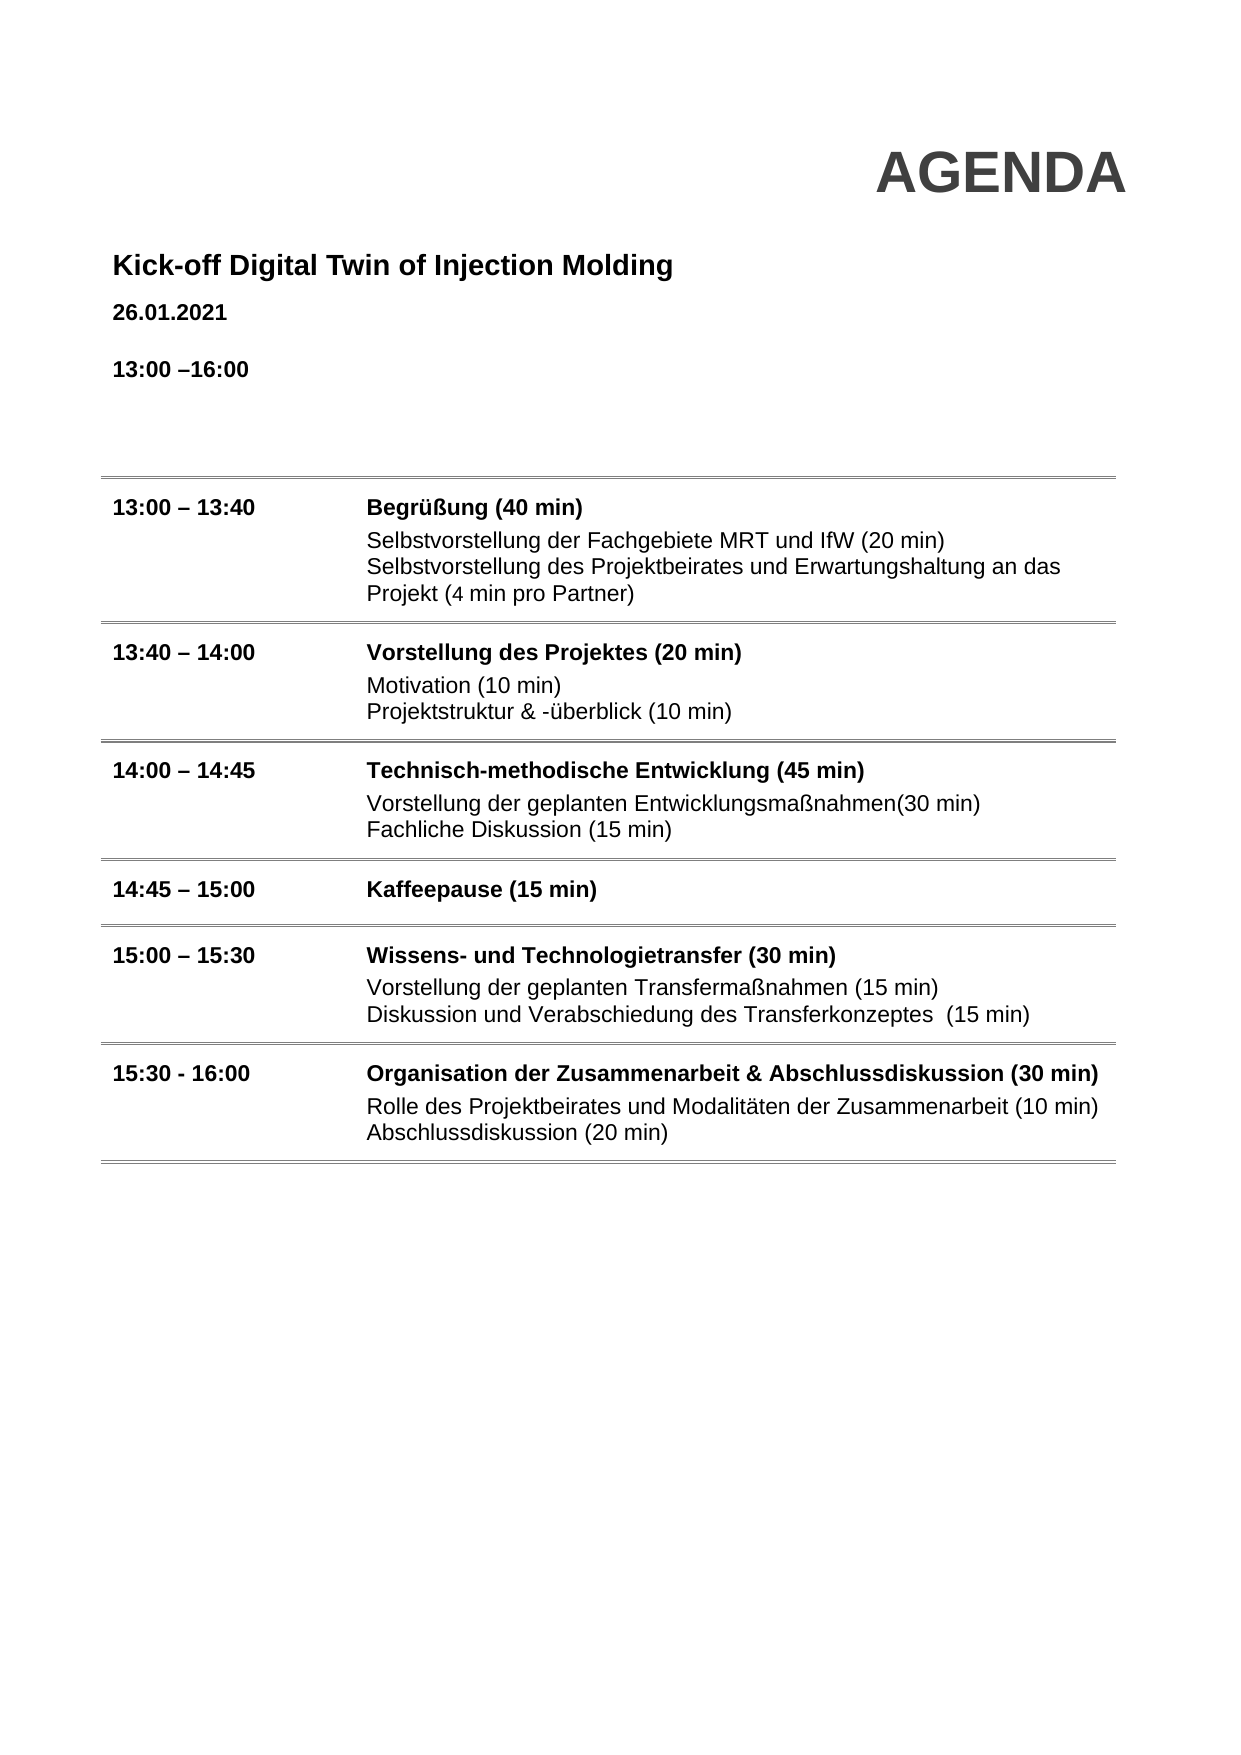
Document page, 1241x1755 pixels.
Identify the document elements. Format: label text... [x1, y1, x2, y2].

table_header [101, 407, 372, 476]
table_header Begrüßung (40 min) Selbstvorstellung der Fachgebiete MRT und IfW (20 min) Selbstvorstellung des Projektbeirates und Erwartungshaltung an das Projekt (4 min pro Partner) [355, 479, 1116, 621]
text AGENDA [112, 137, 1128, 204]
table_cell 14:45 – 15:00 [101, 861, 354, 923]
table_cell Wissens- und Technologietransfer (30 min) Vorstellung der geplanten Transfermaßnahmen (15 min) Diskussion und Verabschiedung des Transferkonzeptes (15 min) [355, 927, 1116, 1042]
subtitle 26.01.2021 [112, 299, 1128, 325]
table_header [372, 407, 1116, 476]
table_cell Organisation der Zusammenarbeit & Abschlussdiskussion (30 min) Rolle des Projektbeirates und Modalitäten der Zusammenarbeit (10 min) Abschlussdiskussion (20 min) [355, 1045, 1116, 1160]
table_cell 14:00 – 14:45 [101, 743, 354, 858]
table_cell 13:40 – 14:00 [101, 624, 354, 739]
table_cell Vorstellung des Projektes (20 min) Motivation (10 min) Projektstruktur & -überblick (10 min) [355, 624, 1116, 739]
table_cell 15:00 – 15:30 [101, 927, 354, 1042]
subtitle Kick-off Digital Twin of Injection Molding [112, 248, 1128, 281]
table_header 13:00 – 13:40 [101, 479, 354, 621]
subtitle 13:00 –16:00 [112, 356, 1128, 383]
table_cell Technisch-methodische Entwicklung (45 min) Vorstellung der geplanten Entwicklungsmaßnahmen(30 min) Fachliche Diskussion (15 min) [355, 743, 1116, 858]
table_cell 15:30 - 16:00 [101, 1045, 354, 1160]
table_cell Kaffeepause (15 min) [355, 861, 1116, 923]
